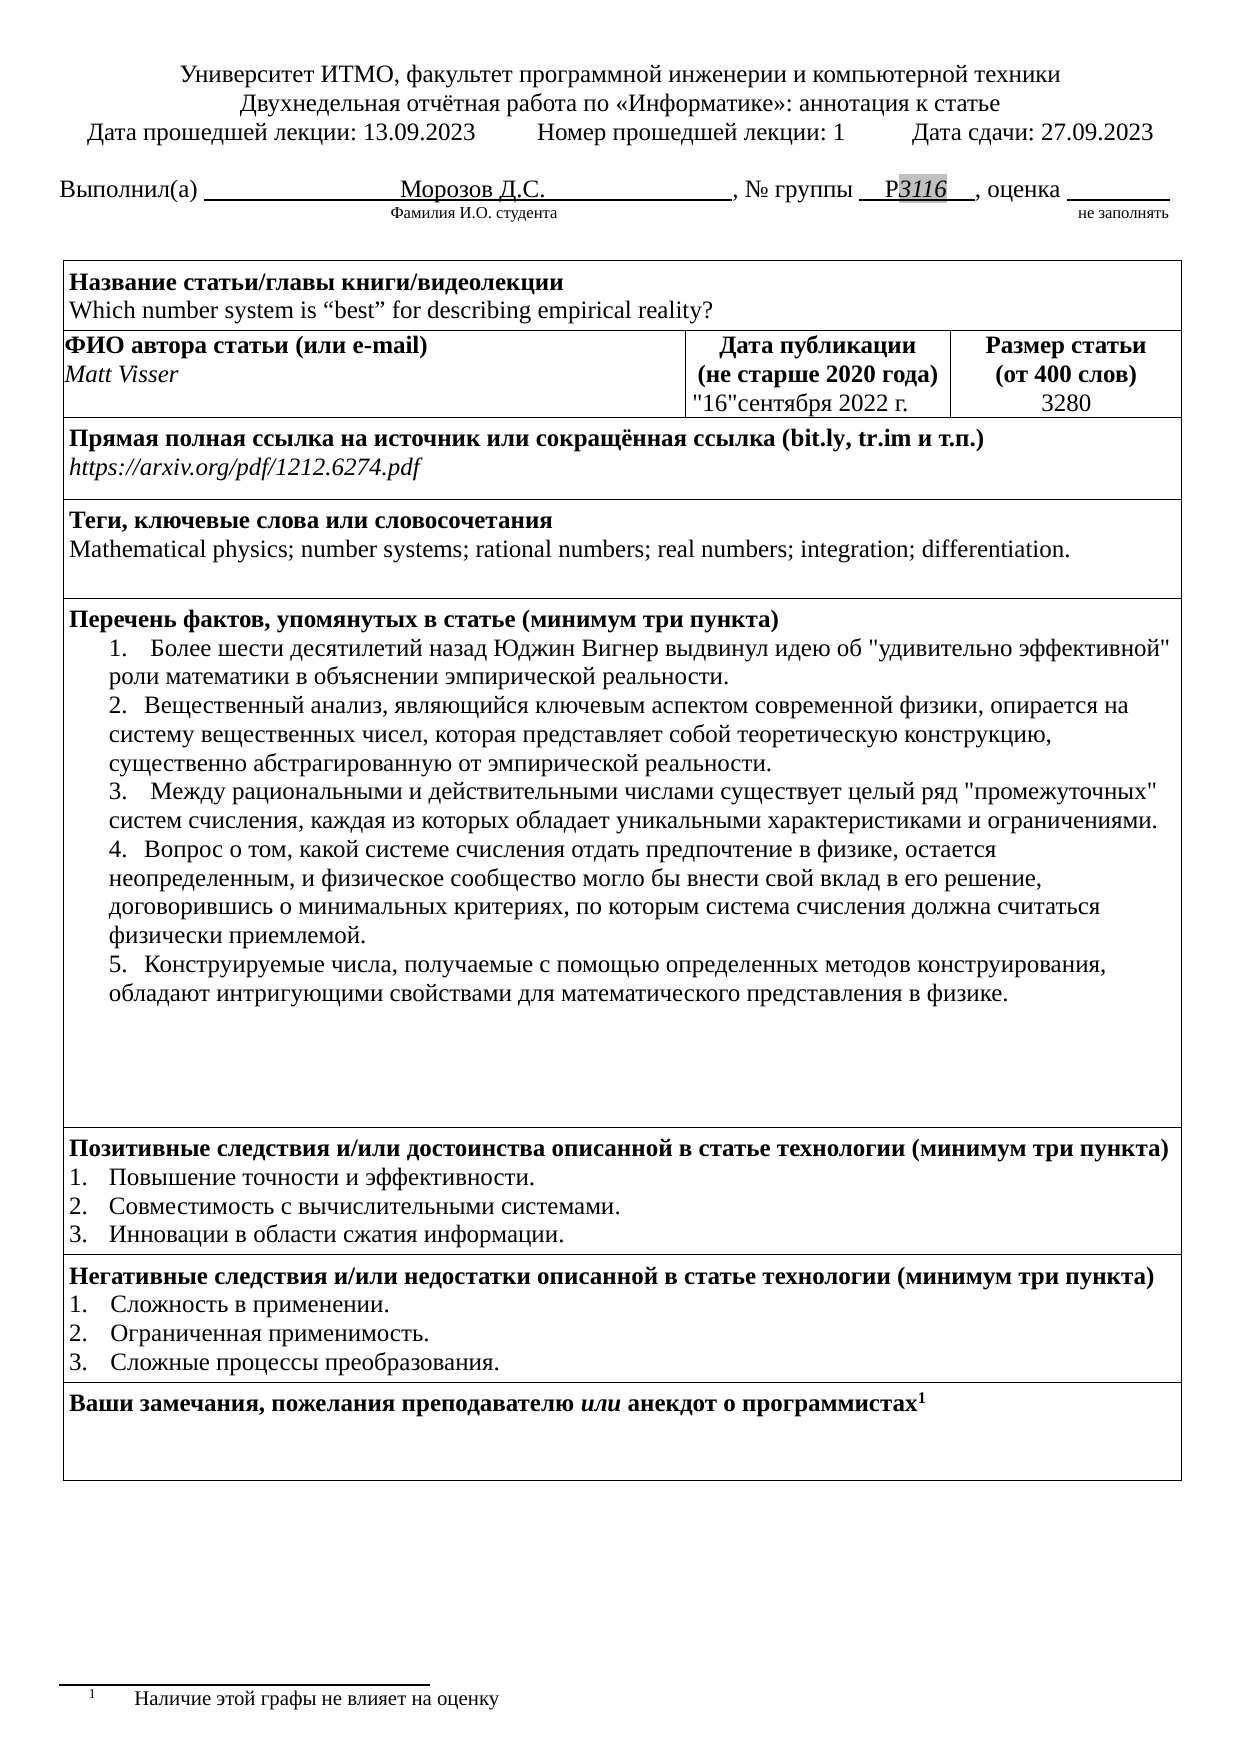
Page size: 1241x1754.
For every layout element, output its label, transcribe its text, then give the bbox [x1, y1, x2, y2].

text Выполнил(а) Морозов Д.С. , № группы P3116 , оценка [59, 174, 1181, 203]
table_cell Ваши замечания, пожелания преподавателю или анекдот о программистах [64, 1383, 1181, 1480]
table_header Название статьи/главы книги/видеолекции Which number system is “best” for describing empirical reality? [64, 261, 1181, 330]
table_cell Размер статьи (от 400 слов) 3280 [951, 331, 1181, 417]
table_cell Дата публикации (не старше 2020 года) "16"сентября 2022 г. [686, 331, 950, 417]
table_cell ФИО автора статьи (или e-mail) Matt Visser [64, 331, 685, 417]
table_cell Негативные следствия и/или недостатки описанной в статье технологии (минимум три пункта) Сложность в применении. Ограниченная применимость. Сложные процессы преобразования. [64, 1255, 1181, 1382]
table_cell Позитивные следствия и/или достоинства описанной в статье технологии (минимум три пункта) Повышение точности и эффективности. Совместимость с вычислительными системами. Инновации в области сжатия информации. [64, 1128, 1181, 1254]
text Фамилия И.О. студента не заполнять [59, 203, 1181, 232]
text Дата прошедшей лекции: 13.09.2023 Номер прошедшей лекции: 1 Дата сдачи: 27.09.2023 [59, 117, 1181, 145]
table_cell Перечень фактов, упомянутых в статье (минимум три пункта) Более шести десятилетий назад Юджин Вигнер выдвинул идею об "удивительно эффективной" роли математики в объяснении эмпирической реальности. Вещественный анализ, являющийся ключевым аспектом современной физики, опирается на систему вещественных чисел, которая представляет собой теоретическую конструкцию, существенно абстрагированную от эмпирической реальности. Между рациональными и действительными числами существует целый ряд "промежуточных" систем счисления, каждая из которых обладает уникальными характеристиками и ограничениями. Вопрос о том, какой системе счисления отдать предпочтение в физике, остается неопределенным, и физическое сообщество могло бы внести свой вклад в его решение, договорившись о минимальных критериях, по которым система счисления должна считаться физически приемлемой. Конструируемые числа, получаемые с помощью определенных методов конструирования, обладают интригующими свойствами для математического представления в физике. [64, 599, 1181, 1127]
text Университет ИТМО, факультет программной инженерии и компьютерной техники [59, 59, 1181, 88]
table_cell Теги, ключевые слова или словосочетания Mathematical physics; number systems; rational numbers; real numbers; integration; differentiation. [64, 500, 1181, 598]
text Двухнедельная отчётная работа по «Информатике»: аннотация к статье [59, 88, 1181, 117]
table_cell Прямая полная ссылка на источник или сокращённая ссылка (bit.ly, tr.im и т.п.) https://arxiv.org/pdf/1212.6274.pdf [64, 418, 1181, 499]
